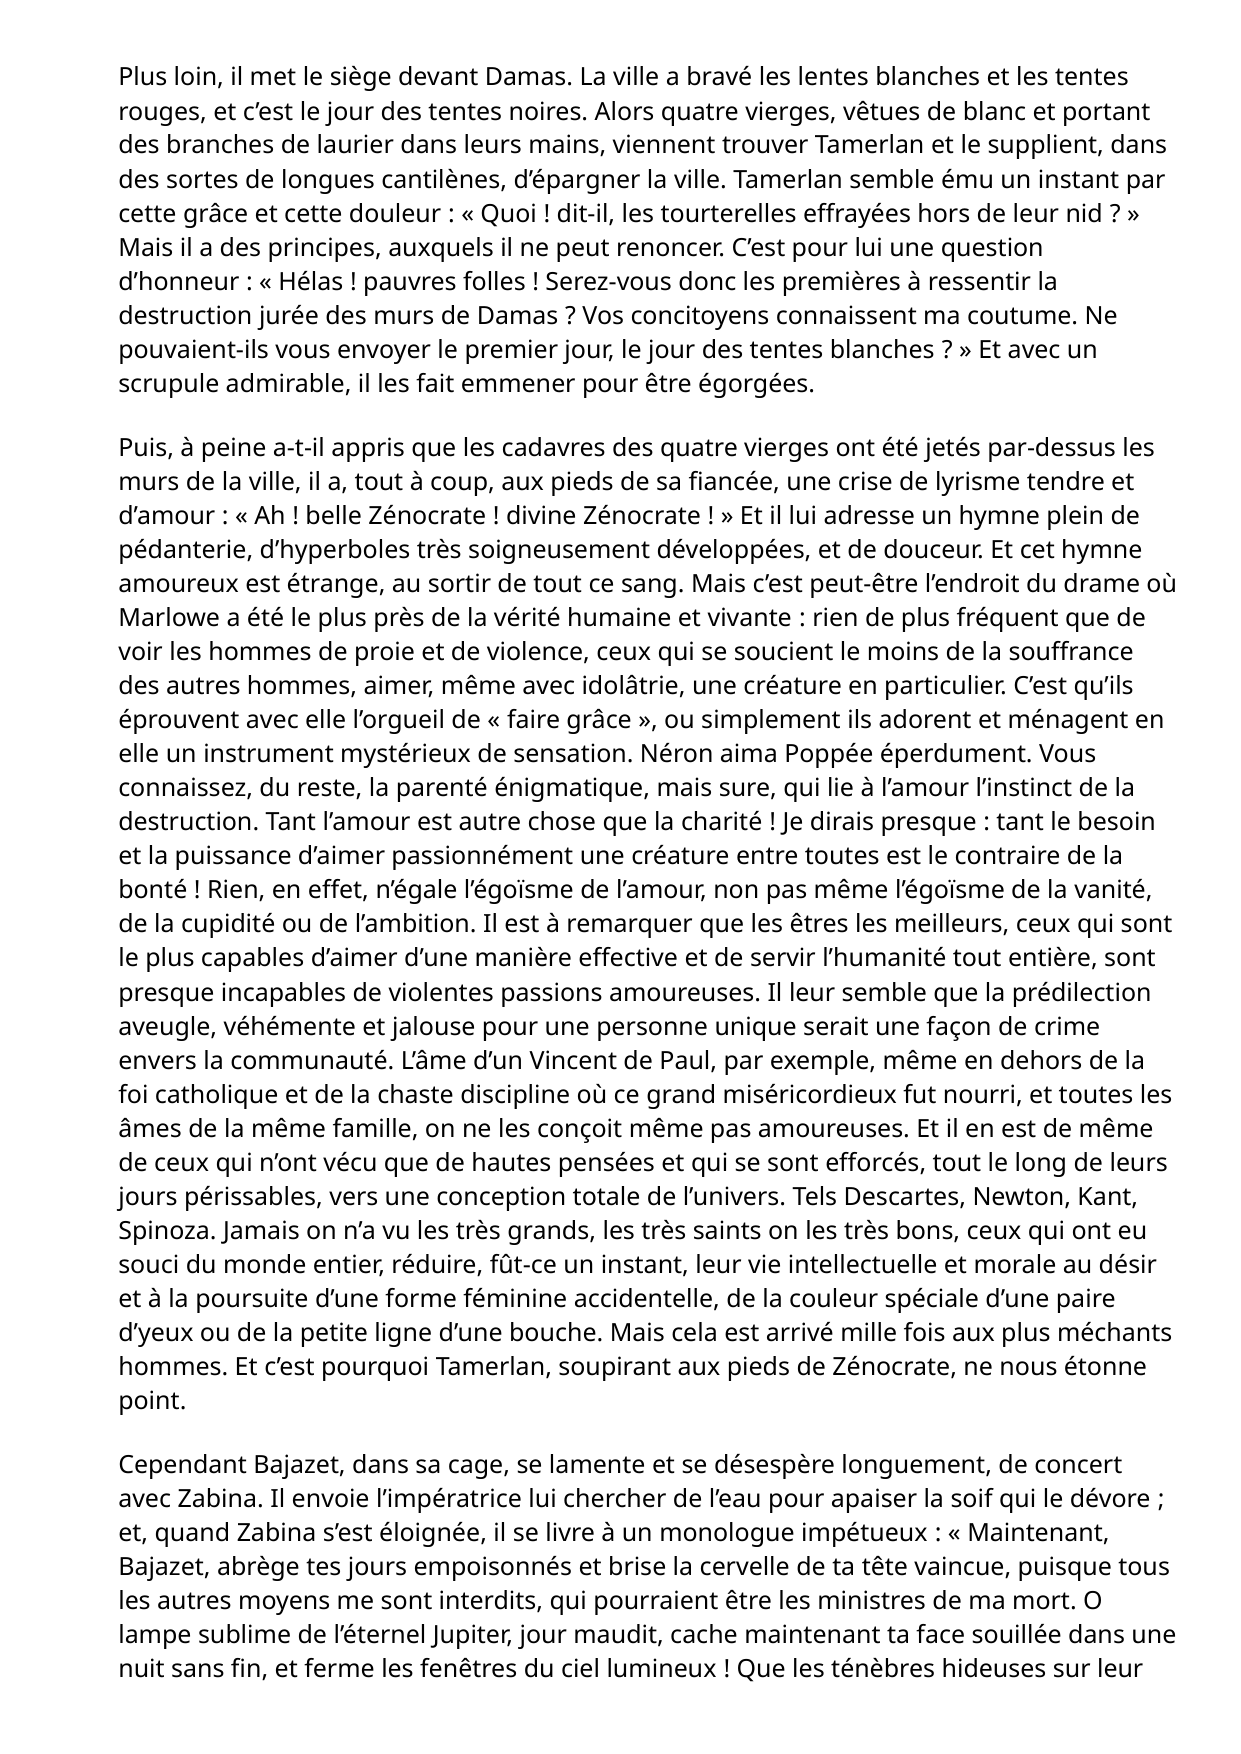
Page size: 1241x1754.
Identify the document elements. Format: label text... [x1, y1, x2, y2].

text Puis, à peine a-t-il appris que les cadavres des quatre vierges ont été jetés par-dessus les murs de la ville, il a, tout à coup, aux pieds de sa fiancée, une crise de lyrisme tendre et d’amour : « Ah ! belle Zénocrate ! divine Zénocrate ! » Et il lui adresse un hymne plein de pédanterie, d’hyperboles très soigneusement développées, et de douceur. Et cet hymne amoureux est étrange, au sortir de tout ce sang. Mais c’est peut-être l’endroit du drame où Marlowe a été le plus près de la vérité humaine et vivante : rien de plus fréquent que de voir les hommes de proie et de violence, ceux qui se soucient le moins de la souffrance des autres hommes, aimer, même avec idolâtrie, une créature en particulier. C’est qu’ils éprouvent avec elle l’orgueil de « faire grâce », ou simplement ils adorent et ménagent en elle un instrument mystérieux de sensation. Néron aima Poppée éperdument. Vous connaissez, du reste, la parenté énigmatique, mais sure, qui lie à l’amour l’instinct de la destruction. Tant l’amour est autre chose que la charité ! Je dirais presque : tant le besoin et la puissance d’aimer passionnément une créature entre toutes est le contraire de la bonté ! Rien, en effet, n’égale l’égoïsme de l’amour, non pas même l’égoïsme de la vanité, de la cupidité ou de l’ambition. Il est à remarquer que les êtres les meilleurs, ceux qui sont le plus capables d’aimer d’une manière effective et de servir l’humanité tout entière, sont presque incapables de violentes passions amoureuses. Il leur semble que la prédilection aveugle, véhémente et jalouse pour une personne unique serait une façon de crime envers la communauté. L’âme d’un Vincent de Paul, par exemple, même en dehors de la foi catholique et de la chaste discipline où ce grand miséricordieux fut nourri, et toutes les âmes de la même famille, on ne les conçoit même pas amoureuses. Et il en est de même de ceux qui n’ont vécu que de hautes pensées et qui se sont efforcés, tout le long de leurs jours périssables, vers une conception totale de l’univers. Tels Descartes, Newton, Kant, Spinoza. Jamais on n’a vu les très grands, les très saints on les très bons, ceux qui ont eu souci du monde entier, réduire, fût-ce un instant, leur vie intellectuelle et morale au désir et à la poursuite d’une forme féminine accidentelle, de la couleur spéciale d’une paire d’yeux ou de la petite ligne d’une bouche. Mais cela est arrivé mille fois aux plus méchants hommes. Et c’est pourquoi Tamerlan, soupirant aux pieds de Zénocrate, ne nous étonne point. [118, 429, 1181, 1417]
text Plus loin, il met le siège devant Damas. La ville a bravé les lentes blanches et les tentes rouges, et c’est le jour des tentes noires. Alors quatre vierges, vêtues de blanc et portant des branches de laurier dans leurs mains, viennent trouver Tamerlan et le supplient, dans des sortes de longues cantilènes, d’épargner la ville. Tamerlan semble ému un instant par cette grâce et cette douleur : « Quoi ! dit-il, les tourterelles effrayées hors de leur nid ? » Mais il a des principes, auxquels il ne peut renoncer. C’est pour lui une question d’honneur : « Hélas ! pauvres folles ! Serez-vous donc les premières à ressentir la destruction jurée des murs de Damas ? Vos concitoyens connaissent ma coutume. Ne pouvaient-ils vous envoyer le premier jour, le jour des tentes blanches ? » Et avec un scrupule admirable, il les fait emmener pour être égorgées. [118, 59, 1181, 400]
text Cependant Bajazet, dans sa cage, se lamente et se désespère longuement, de concert avec Zabina. Il envoie l’impératrice lui chercher de l’eau pour apaiser la soif qui le dévore ; et, quand Zabina s’est éloignée, il se livre à un monologue impétueux : « Maintenant, Bajazet, abrège tes jours empoisonnés et brise la cervelle de ta tête vaincue, puisque tous les autres moyens me sont interdits, qui pourraient être les ministres de ma mort. O lampe sublime de l’éternel Jupiter, jour maudit, cache maintenant ta face souillée dans une nuit sans fin, et ferme les fenêtres du ciel lumineux ! Que les ténèbres hideuses sur leur [118, 1446, 1181, 1685]
